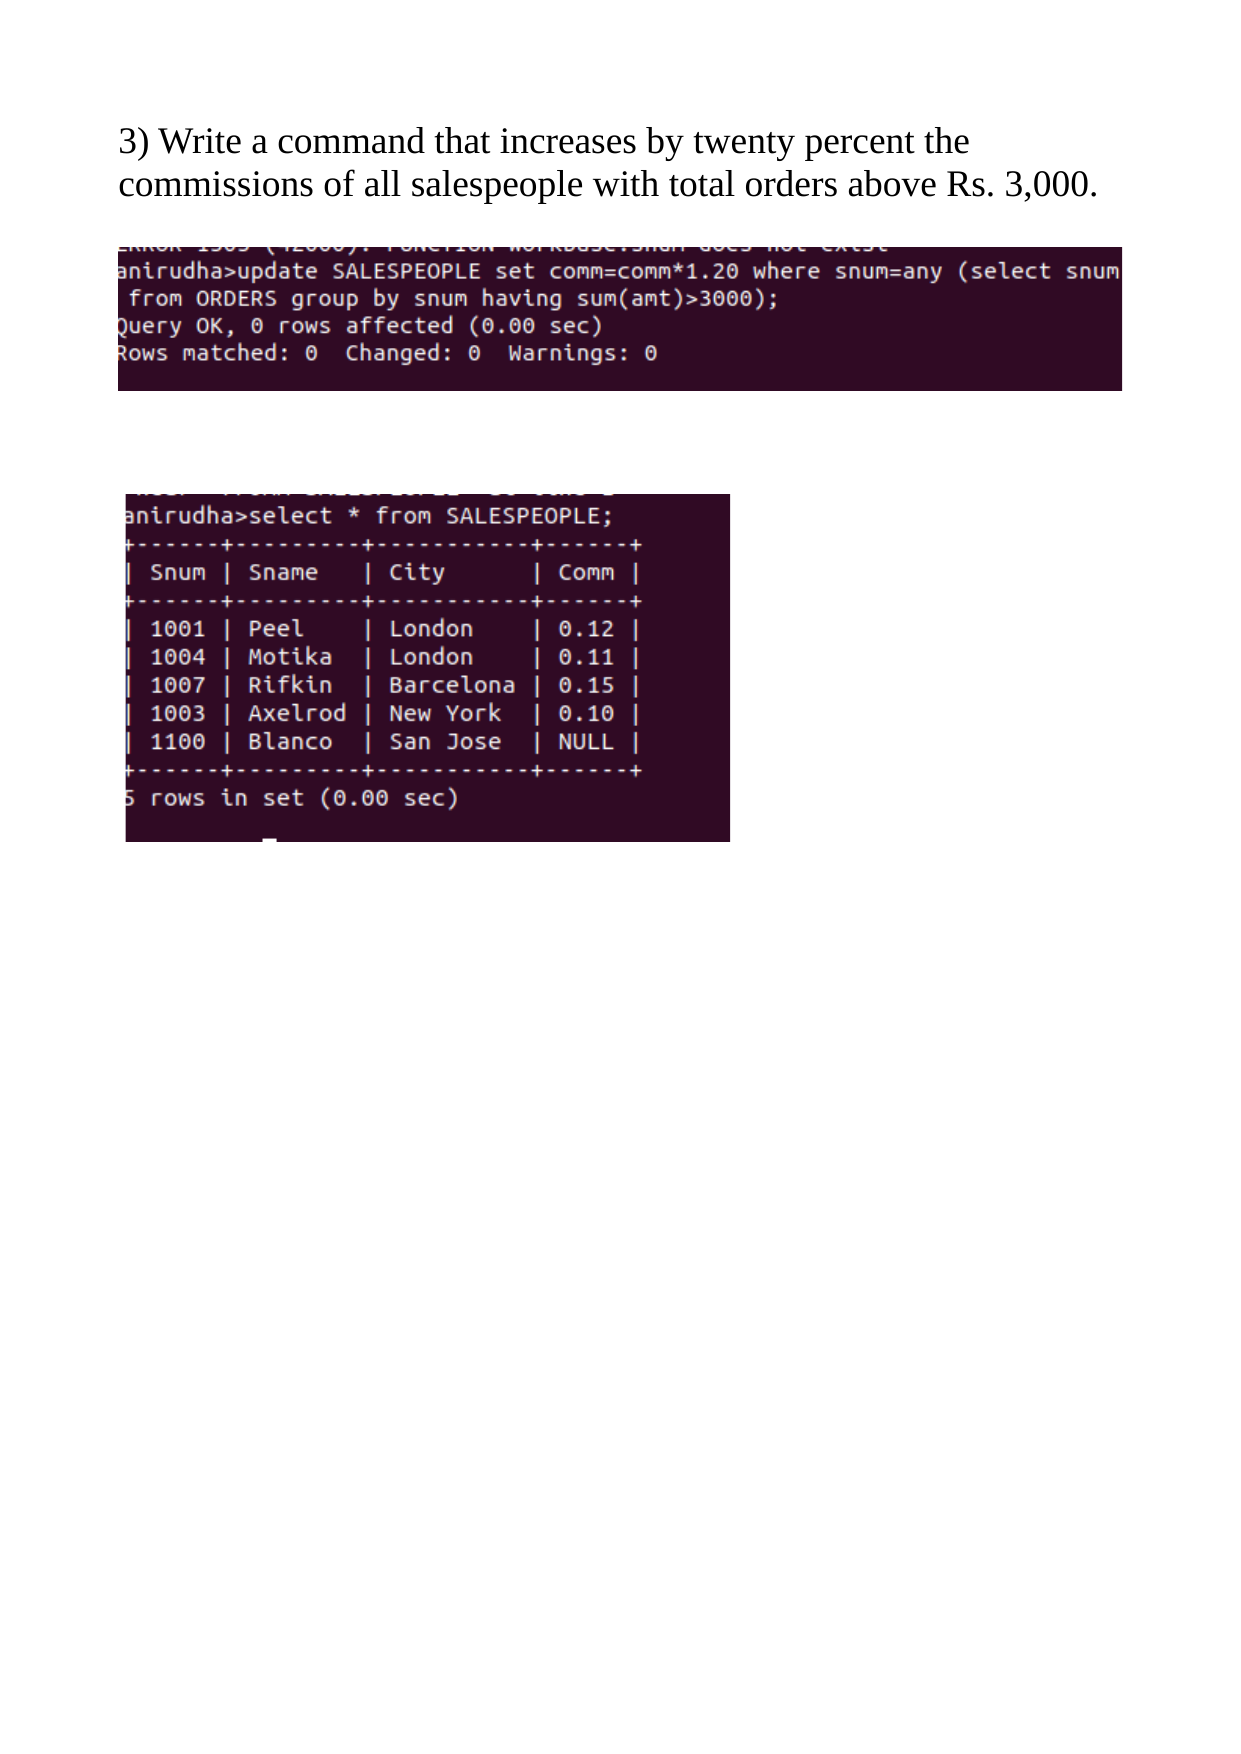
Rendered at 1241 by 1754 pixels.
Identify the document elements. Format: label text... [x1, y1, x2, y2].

text 3) Write a command that increases by twenty percent the commissions of all salespeople with total orders above Rs. 3,000. [118, 118, 1122, 204]
picture [118, 247, 1123, 391]
picture [125, 494, 731, 842]
